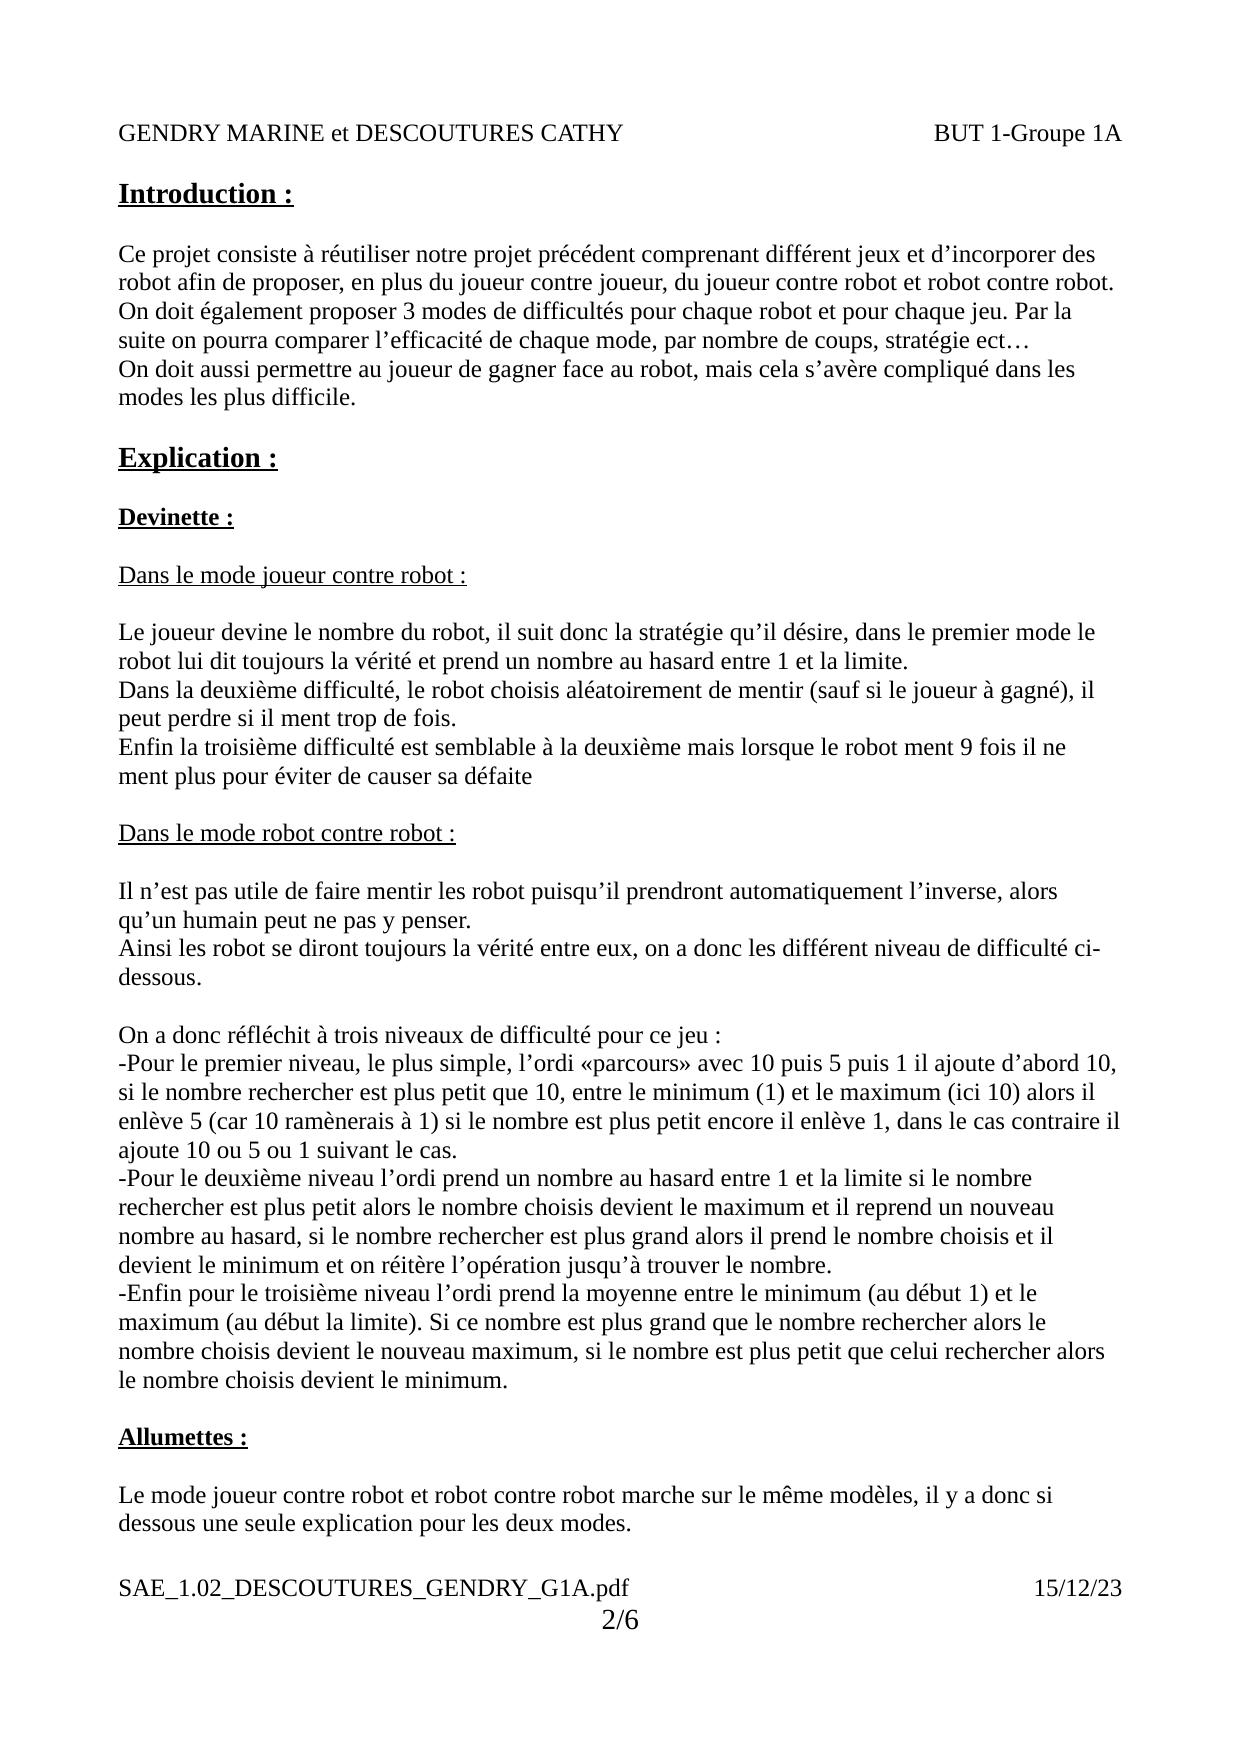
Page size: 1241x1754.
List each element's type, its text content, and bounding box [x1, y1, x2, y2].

text Le mode joueur contre robot et robot contre robot marche sur le même modèles, il y a donc si dessous une seule explication pour les deux modes. [118, 1480, 1122, 1537]
text Devinette : [118, 502, 1122, 531]
text On a donc réfléchit à trois niveaux de difficulté pour ce jeu : [118, 1020, 1122, 1048]
text Ce projet consiste à réutiliser notre projet précédent comprenant différent jeux et d’incorporer des robot afin de proposer, en plus du joueur contre joueur, du joueur contre robot et robot contre robot. [118, 239, 1122, 296]
text On doit aussi permettre au joueur de gagner face au robot, mais cela s’avère compliqué dans les modes les plus difficile. [118, 354, 1122, 411]
text -Pour le premier niveau, le plus simple, l’ordi «parcours» avec 10 puis 5 puis 1 il ajoute d’abord 10, si le nombre rechercher est plus petit que 10, entre le minimum (1) et le maximum (ici 10) alors il enlève 5 (car 10 ramènerais à 1) si le nombre est plus petit encore il enlève 1, dans le cas contraire il ajoute 10 ou 5 ou 1 suivant le cas. [118, 1048, 1122, 1163]
text Explication : [118, 440, 1122, 473]
text Dans le mode robot contre robot : [118, 818, 1122, 847]
text -Enfin pour le troisième niveau l’ordi prend la moyenne entre le minimum (au début 1) et le maximum (au début la limite). Si ce nombre est plus grand que le nombre rechercher alors le nombre choisis devient le nouveau maximum, si le nombre est plus petit que celui rechercher alors le nombre choisis devient le minimum. [118, 1278, 1122, 1393]
text Il n’est pas utile de faire mentir les robot puisqu’il prendront automatiquement l’inverse, alors qu’un humain peut ne pas y penser. [118, 876, 1122, 933]
text Ainsi les robot se diront toujours la vérité entre eux, on a donc les différent niveau de difficulté ci-dessous. [118, 933, 1122, 991]
text Enfin la troisième difficulté est semblable à la deuxième mais lorsque le robot ment 9 fois il ne ment plus pour éviter de causer sa défaite [118, 732, 1122, 790]
text On doit également proposer 3 modes de difficultés pour chaque robot et pour chaque jeu. Par la suite on pourra comparer l’efficacité de chaque mode, par nombre de coups, stratégie ect… [118, 296, 1122, 354]
text Le joueur devine le nombre du robot, il suit donc la stratégie qu’il désire, dans le premier mode le robot lui dit toujours la vérité et prend un nombre au hasard entre 1 et la limite. [118, 617, 1122, 675]
text Introduction : [118, 176, 1122, 210]
text -Pour le deuxième niveau l’ordi prend un nombre au hasard entre 1 et la limite si le nombre rechercher est plus petit alors le nombre choisis devient le maximum et il reprend un nouveau nombre au hasard, si le nombre rechercher est plus grand alors il prend le nombre choisis et il devient le minimum et on réitère l’opération jusqu’à trouver le nombre. [118, 1163, 1122, 1278]
text Dans le mode joueur contre robot : [118, 560, 1122, 588]
text Dans la deuxième difficulté, le robot choisis aléatoirement de mentir (sauf si le joueur à gagné), il peut perdre si il ment trop de fois. [118, 675, 1122, 732]
text Allumettes : [118, 1422, 1122, 1451]
